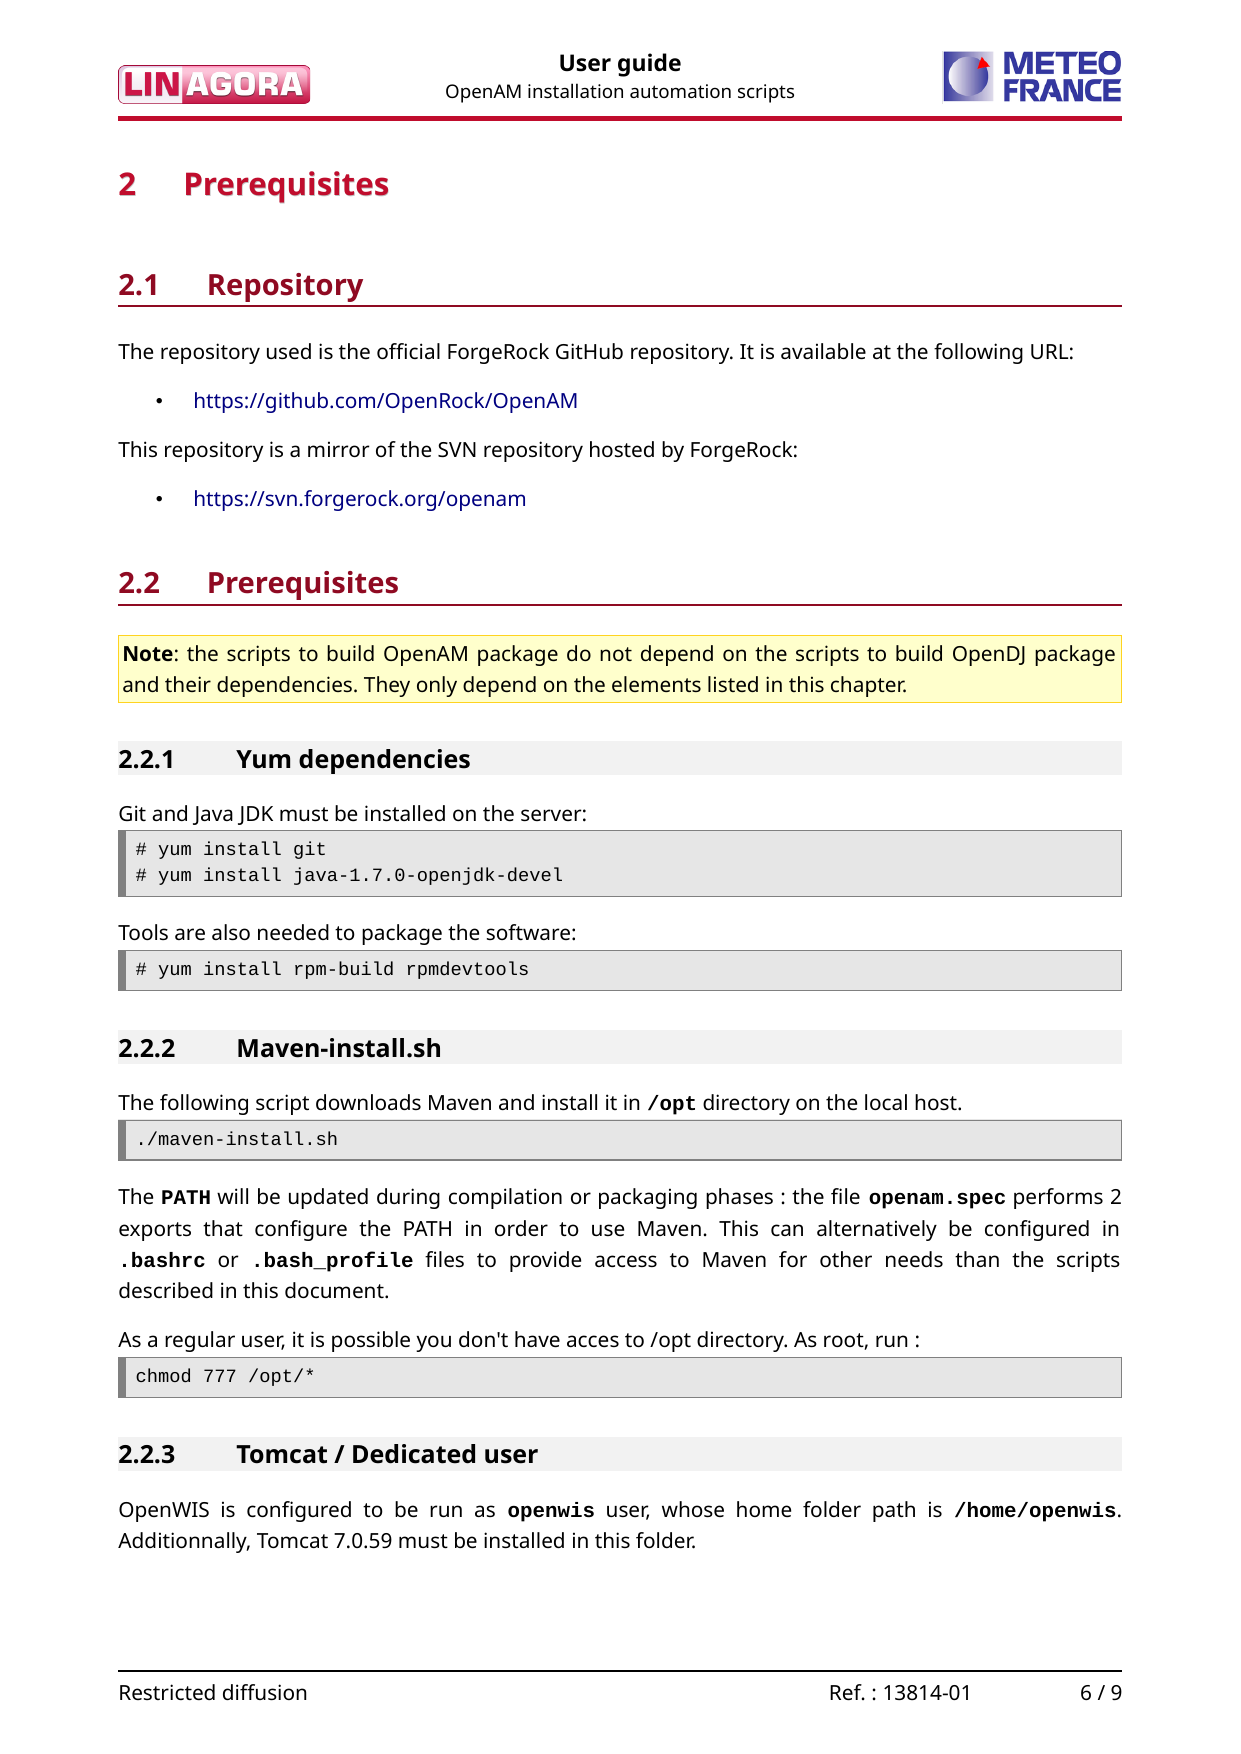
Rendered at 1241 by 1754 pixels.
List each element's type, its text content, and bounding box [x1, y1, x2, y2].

text This repository is a mirror of the SVN repository hosted by ForgeRock: [118, 435, 1122, 463]
picture [942, 51, 1123, 104]
text The following script downloads Maven and install it in /opt directory on the local host. [118, 1088, 1122, 1117]
subtitle Repository [118, 264, 1122, 305]
text OpenWIS is configured to be run as openwis user, whose home folder path is /home/openwis. Additionnally, Tomcat 7.0.59 must be installed in this folder. [118, 1495, 1122, 1555]
text # yum install git [126, 831, 1121, 856]
text As a regular user, it is possible you don't have acces to /opt directory. As root, run : [118, 1325, 1122, 1354]
text The repository used is the official ForgeRock GitHub repository. It is available at the following URL: [118, 337, 1122, 365]
text # yum install java-1.7.0-openjdk-devel [126, 856, 1121, 896]
text ./maven-install.sh [126, 1121, 1121, 1159]
picture [118, 65, 311, 104]
text The PATH will be updated during compilation or packaging phases : the file openam.spec performs 2 exports that configure the PATH in order to use Maven. This can alternatively be configured in .bashrc or .bash_profile files to provide access to Maven for other needs than the scripts described in this document. [118, 1182, 1122, 1305]
list https://github.com/OpenRock/OpenAM [156, 386, 1122, 414]
subtitle Prerequisites [118, 562, 1122, 604]
text # yum install rpm-build rpmdevtools [126, 951, 1121, 990]
text Tools are also needed to package the software: [118, 918, 1122, 947]
list https://svn.forgerock.org/openam [156, 484, 1122, 512]
subtitle Tomcat / Dedicated user [118, 1437, 1122, 1471]
subtitle Prerequisites [118, 162, 1122, 205]
text chmod 777 /opt/* [126, 1358, 1121, 1397]
subtitle Yum dependencies [118, 741, 1122, 775]
subtitle Maven-install.sh [118, 1030, 1122, 1064]
text Note: the scripts to build OpenAM package do not depend on the scripts to build OpenDJ package and their dependencies. They only depend on the elements listed in this chapter. [119, 636, 1121, 702]
text Git and Java JDK must be installed on the server: [118, 799, 1122, 827]
